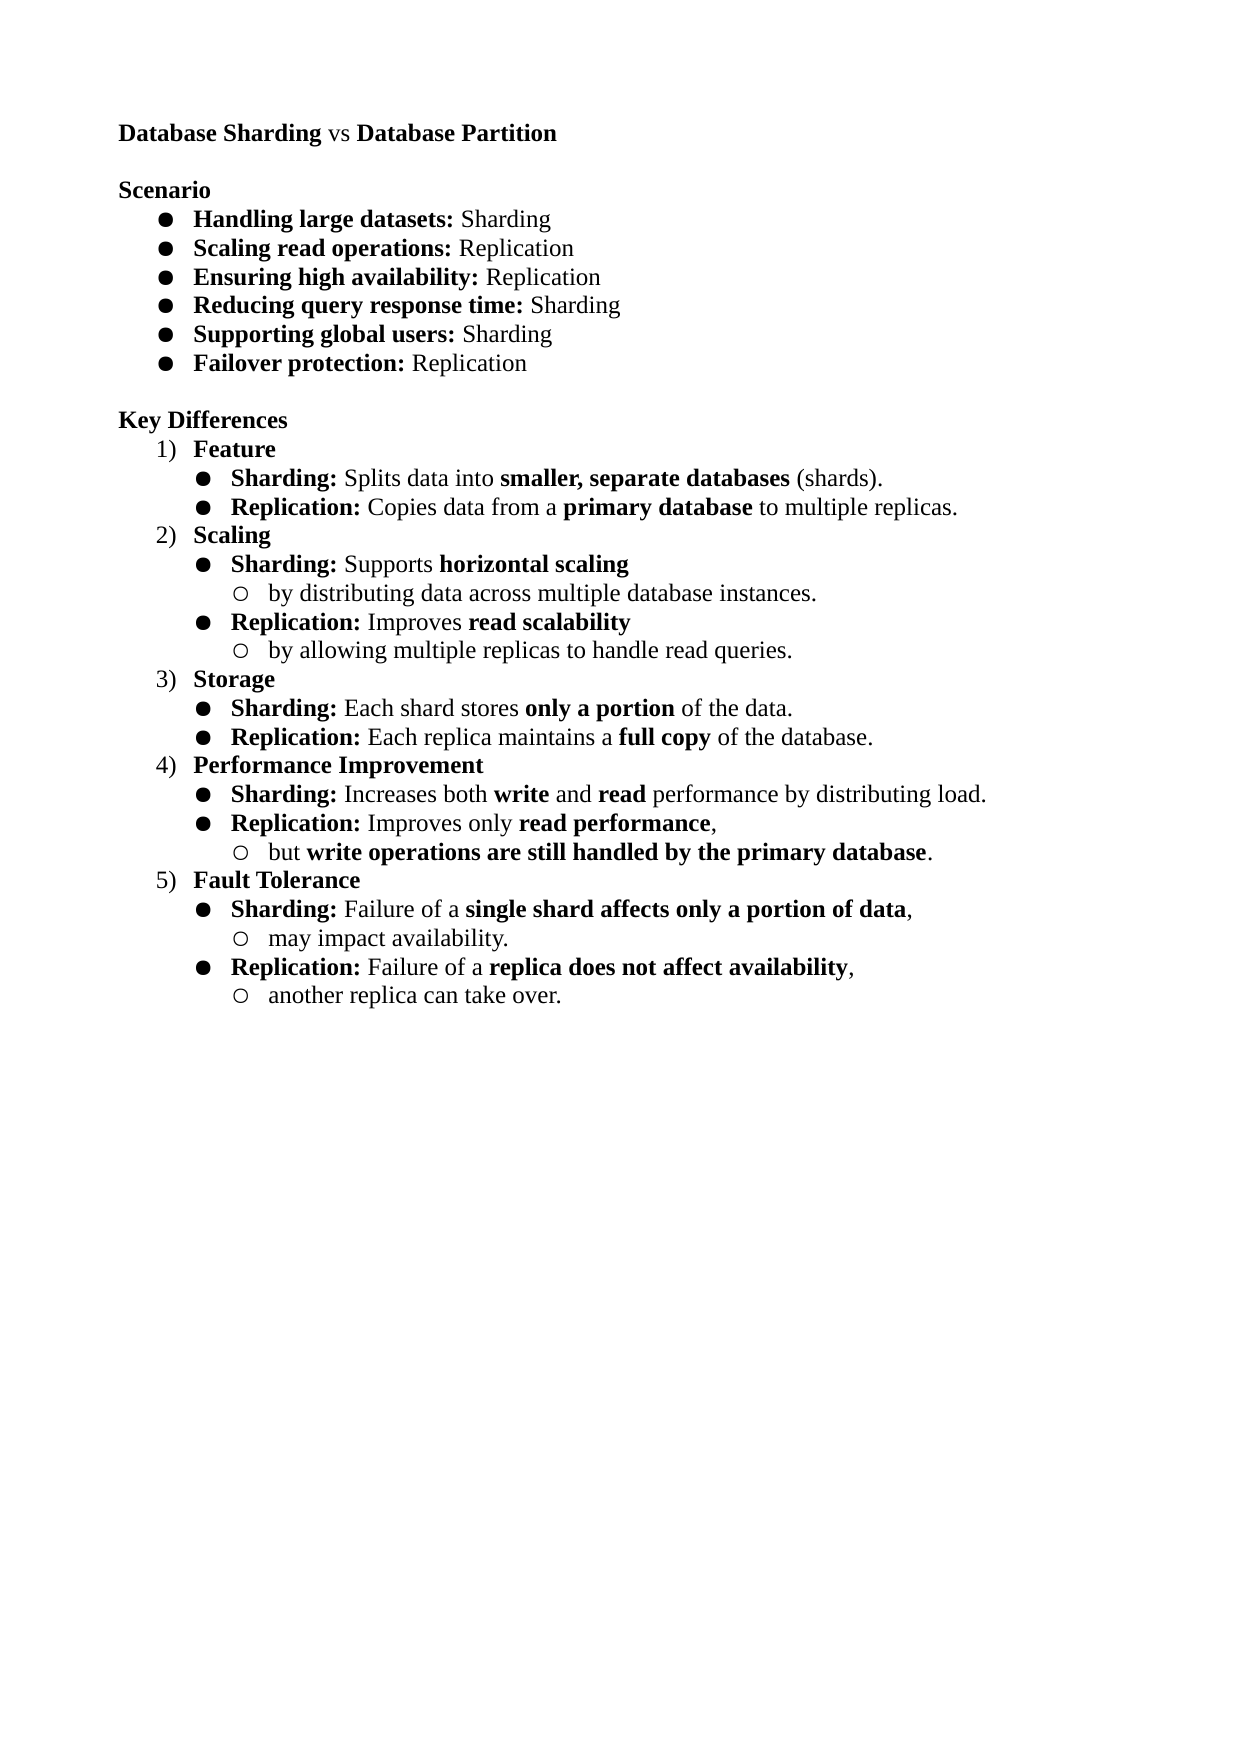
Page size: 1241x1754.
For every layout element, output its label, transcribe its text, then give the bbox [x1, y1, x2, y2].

list Replication: Each replica maintains a full copy of the database. [193, 722, 1122, 751]
list may impact availability. [231, 923, 1122, 952]
list Replication: Failure of a replica does not affect availability, [193, 952, 1122, 981]
list by distributing data across multiple database instances. [231, 578, 1122, 607]
list Sharding: Splits data into smaller, separate databases (shards). [193, 463, 1122, 492]
text Scenario [118, 176, 1122, 204]
list Sharding: Supports horizontal scaling [193, 549, 1122, 578]
list Sharding: Increases both write and read performance by distributing load. [193, 779, 1122, 808]
list Sharding: Failure of a single shard affects only a portion of data, [193, 894, 1122, 923]
list Storage [156, 664, 1122, 693]
list but write operations are still handled by the primary database. [231, 837, 1122, 866]
list Handling large datasets: Sharding [156, 204, 1122, 233]
list by allowing multiple replicas to handle read queries. [231, 636, 1122, 664]
text Database Sharding vs Database Partition [118, 118, 1122, 147]
list Replication: Improves only read performance, [193, 808, 1122, 837]
list Replication: Improves read scalability [193, 607, 1122, 636]
list Sharding: Each shard stores only a portion of the data. [193, 693, 1122, 722]
list Failover protection: Replication [156, 348, 1122, 377]
text Key Differences [118, 406, 1122, 434]
list Performance Improvement [156, 751, 1122, 779]
list Supporting global users: Sharding [156, 319, 1122, 348]
list Replication: Copies data from a primary database to multiple replicas. [193, 492, 1122, 521]
list Reducing query response time: Sharding [156, 291, 1122, 319]
list Scaling [156, 521, 1122, 549]
list Scaling read operations: Replication [156, 233, 1122, 262]
list Fault Tolerance [156, 866, 1122, 894]
list another replica can take over. [231, 981, 1122, 1009]
list Ensuring high availability: Replication [156, 262, 1122, 291]
list Feature [156, 434, 1122, 463]
